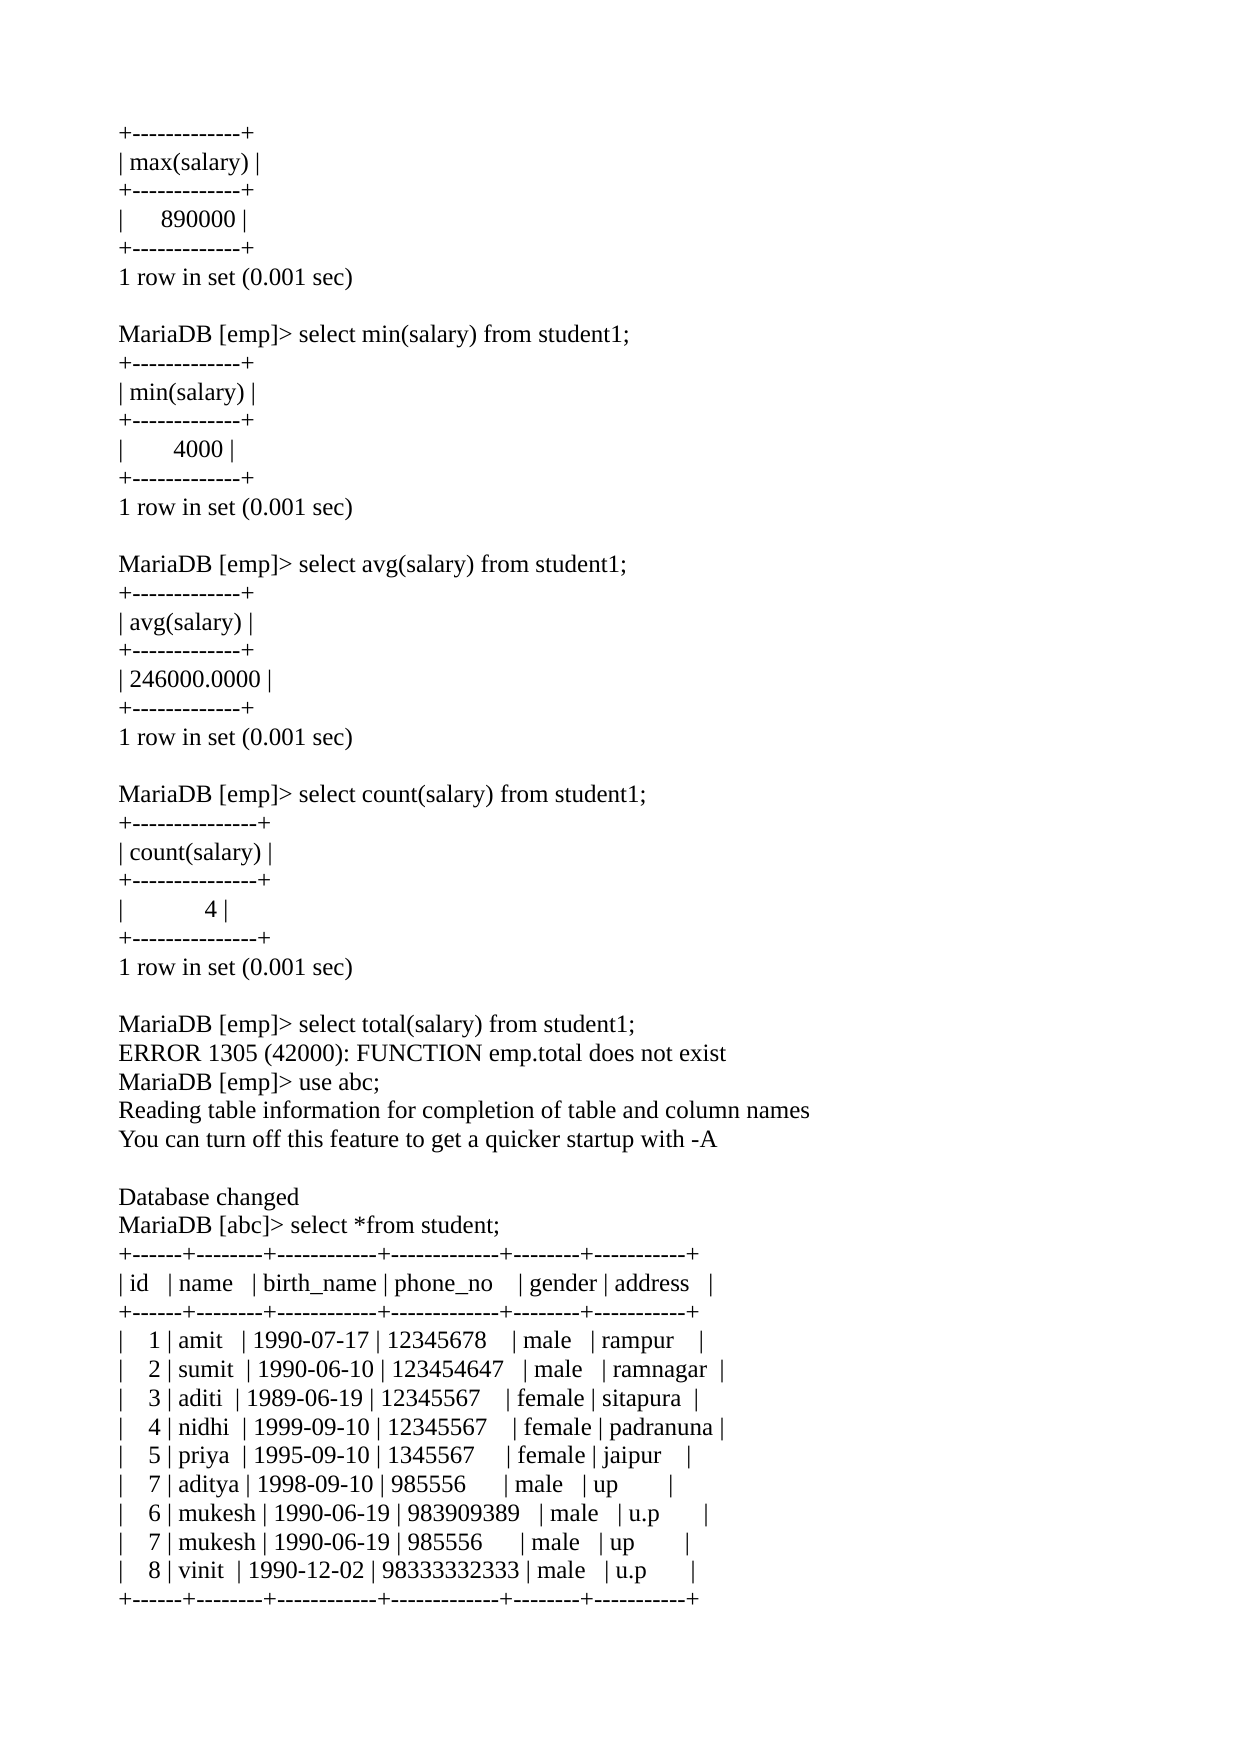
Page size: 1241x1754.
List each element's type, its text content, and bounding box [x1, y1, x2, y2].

text | min(salary) | [118, 377, 1122, 406]
text | 246000.0000 | [118, 664, 1122, 693]
text +-------------+ [118, 693, 1122, 722]
text +-------------+ [118, 176, 1122, 204]
text | 2 | sumit | 1990-06-10 | 123454647 | male | ramnagar | [118, 1354, 1122, 1383]
text MariaDB [emp]> select avg(salary) from student1; [118, 549, 1122, 578]
text +-------------+ [118, 578, 1122, 607]
text | 4000 | [118, 434, 1122, 463]
text | 7 | mukesh | 1990-06-19 | 985556 | male | up | [118, 1527, 1122, 1556]
text | max(salary) | [118, 147, 1122, 176]
text | id | name | birth_name | phone_no | gender | address | [118, 1268, 1122, 1297]
text MariaDB [emp]> select total(salary) from student1; [118, 1009, 1122, 1038]
text | 890000 | [118, 204, 1122, 233]
text | 3 | aditi | 1989-06-19 | 12345567 | female | sitapura | [118, 1383, 1122, 1412]
text +------+--------+------------+-------------+--------+-----------+ [118, 1239, 1122, 1268]
text +---------------+ [118, 866, 1122, 894]
text You can turn off this feature to get a quicker startup with -A [118, 1124, 1122, 1153]
text | 1 | amit | 1990-07-17 | 12345678 | male | rampur | [118, 1326, 1122, 1354]
text +------+--------+------------+-------------+--------+-----------+ [118, 1584, 1122, 1613]
text | 7 | aditya | 1998-09-10 | 985556 | male | up | [118, 1469, 1122, 1498]
text | 5 | priya | 1995-09-10 | 1345567 | female | jaipur | [118, 1441, 1122, 1469]
text 1 row in set (0.001 sec) [118, 722, 1122, 751]
text MariaDB [emp]> select min(salary) from student1; [118, 319, 1122, 348]
text +-------------+ [118, 463, 1122, 492]
text MariaDB [emp]> select count(salary) from student1; [118, 779, 1122, 808]
text ERROR 1305 (42000): FUNCTION emp.total does not exist [118, 1038, 1122, 1067]
text Database changed [118, 1182, 1122, 1211]
text 1 row in set (0.001 sec) [118, 492, 1122, 521]
text MariaDB [emp]> use abc; [118, 1067, 1122, 1096]
text +-------------+ [118, 233, 1122, 262]
text | count(salary) | [118, 837, 1122, 866]
text MariaDB [abc]> select *from student; [118, 1211, 1122, 1239]
text +---------------+ [118, 808, 1122, 837]
text | avg(salary) | [118, 607, 1122, 636]
text | 4 | nidhi | 1999-09-10 | 12345567 | female | padranuna | [118, 1412, 1122, 1441]
text +-------------+ [118, 118, 1122, 147]
text +-------------+ [118, 636, 1122, 664]
text 1 row in set (0.001 sec) [118, 952, 1122, 981]
text +-------------+ [118, 348, 1122, 377]
text | 4 | [118, 894, 1122, 923]
text Reading table information for completion of table and column names [118, 1096, 1122, 1124]
text | 6 | mukesh | 1990-06-19 | 983909389 | male | u.p | [118, 1498, 1122, 1527]
text +------+--------+------------+-------------+--------+-----------+ [118, 1297, 1122, 1326]
text +-------------+ [118, 406, 1122, 434]
text +---------------+ [118, 923, 1122, 952]
text | 8 | vinit | 1990-12-02 | 98333332333 | male | u.p | [118, 1556, 1122, 1584]
text 1 row in set (0.001 sec) [118, 262, 1122, 291]
